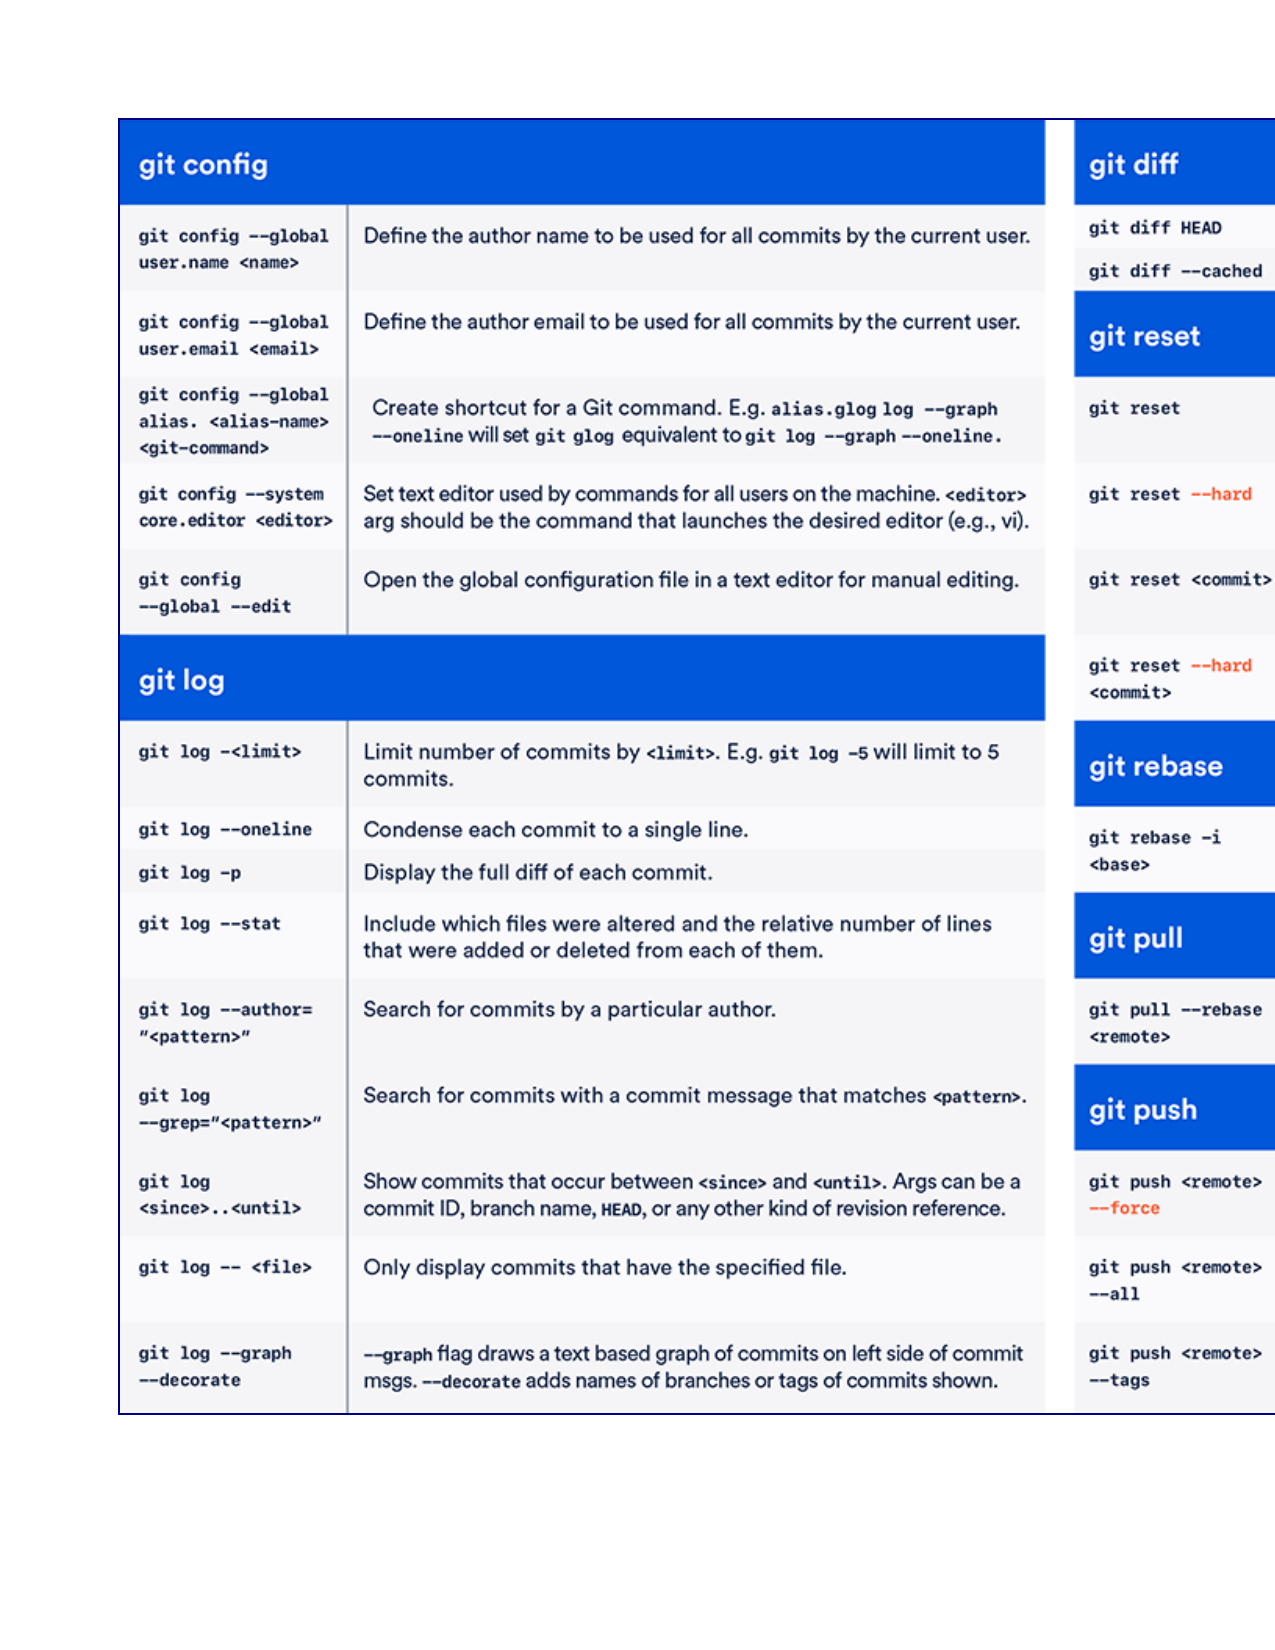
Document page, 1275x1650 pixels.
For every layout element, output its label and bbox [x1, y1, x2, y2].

picture [120, 120, 1275, 1413]
